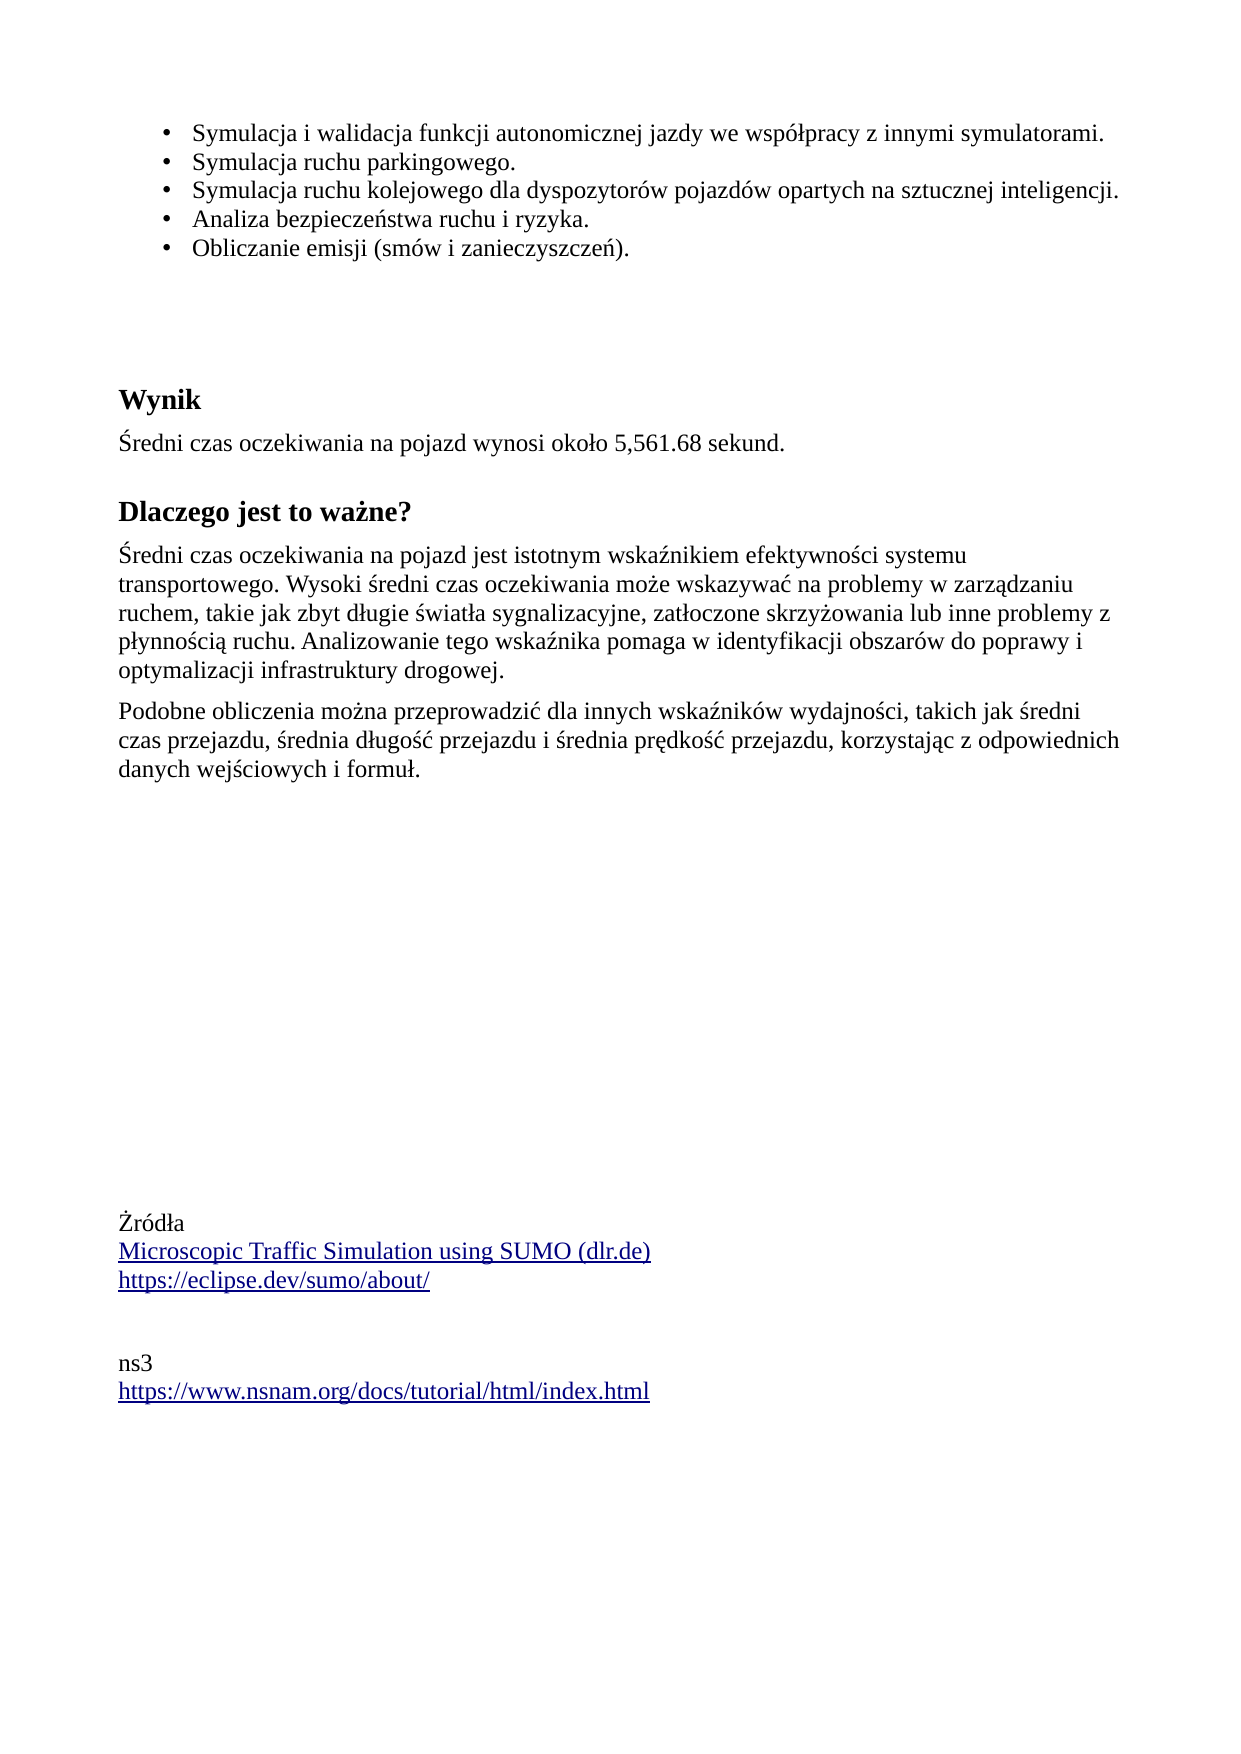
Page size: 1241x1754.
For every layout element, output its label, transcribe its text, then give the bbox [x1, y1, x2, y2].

text https://eclipse.dev/sumo/about/ [118, 1265, 1122, 1294]
list Obliczanie emisji (smów i zanieczyszczeń). [162, 233, 1122, 262]
subtitle Dlaczego jest to ważne? [118, 494, 1122, 528]
text Średni czas oczekiwania na pojazd jest istotnym wskaźnikiem efektywności systemu transportowego. Wysoki średni czas oczekiwania może wskazywać na problemy w zarządzaniu ruchem, takie jak zbyt długie światła sygnalizacyjne, zatłoczone skrzyżowania lub inne problemy z płynnością ruchu. Analizowanie tego wskaźnika pomaga w identyfikacji obszarów do poprawy i optymalizacji infrastruktury drogowej. [118, 540, 1122, 684]
text Podobne obliczenia można przeprowadzić dla innych wskaźników wydajności, takich jak średni czas przejazdu, średnia długość przejazdu i średnia prędkość przejazdu, korzystając z odpowiednich danych wejściowych i formuł. [118, 696, 1122, 783]
list Analiza bezpieczeństwa ruchu i ryzyka. [162, 204, 1122, 233]
list Symulacja i walidacja funkcji autonomicznej jazdy we współpracy z innymi symulatorami. [162, 118, 1122, 147]
list Symulacja ruchu kolejowego dla dyspozytorów pojazdów opartych na sztucznej inteligencji. [162, 176, 1122, 204]
text Średni czas oczekiwania na pojazd wynosi około 5,561.68 sekund. [118, 428, 1122, 457]
subtitle Wynik [118, 382, 1122, 415]
text ns3 https://www.nsnam.org/docs/tutorial/html/index.html [118, 1348, 1122, 1405]
text Żródła [118, 1208, 1122, 1236]
list Symulacja ruchu parkingowego. [162, 147, 1122, 176]
text Microscopic Traffic Simulation using SUMO (dlr.de) [118, 1236, 1122, 1265]
